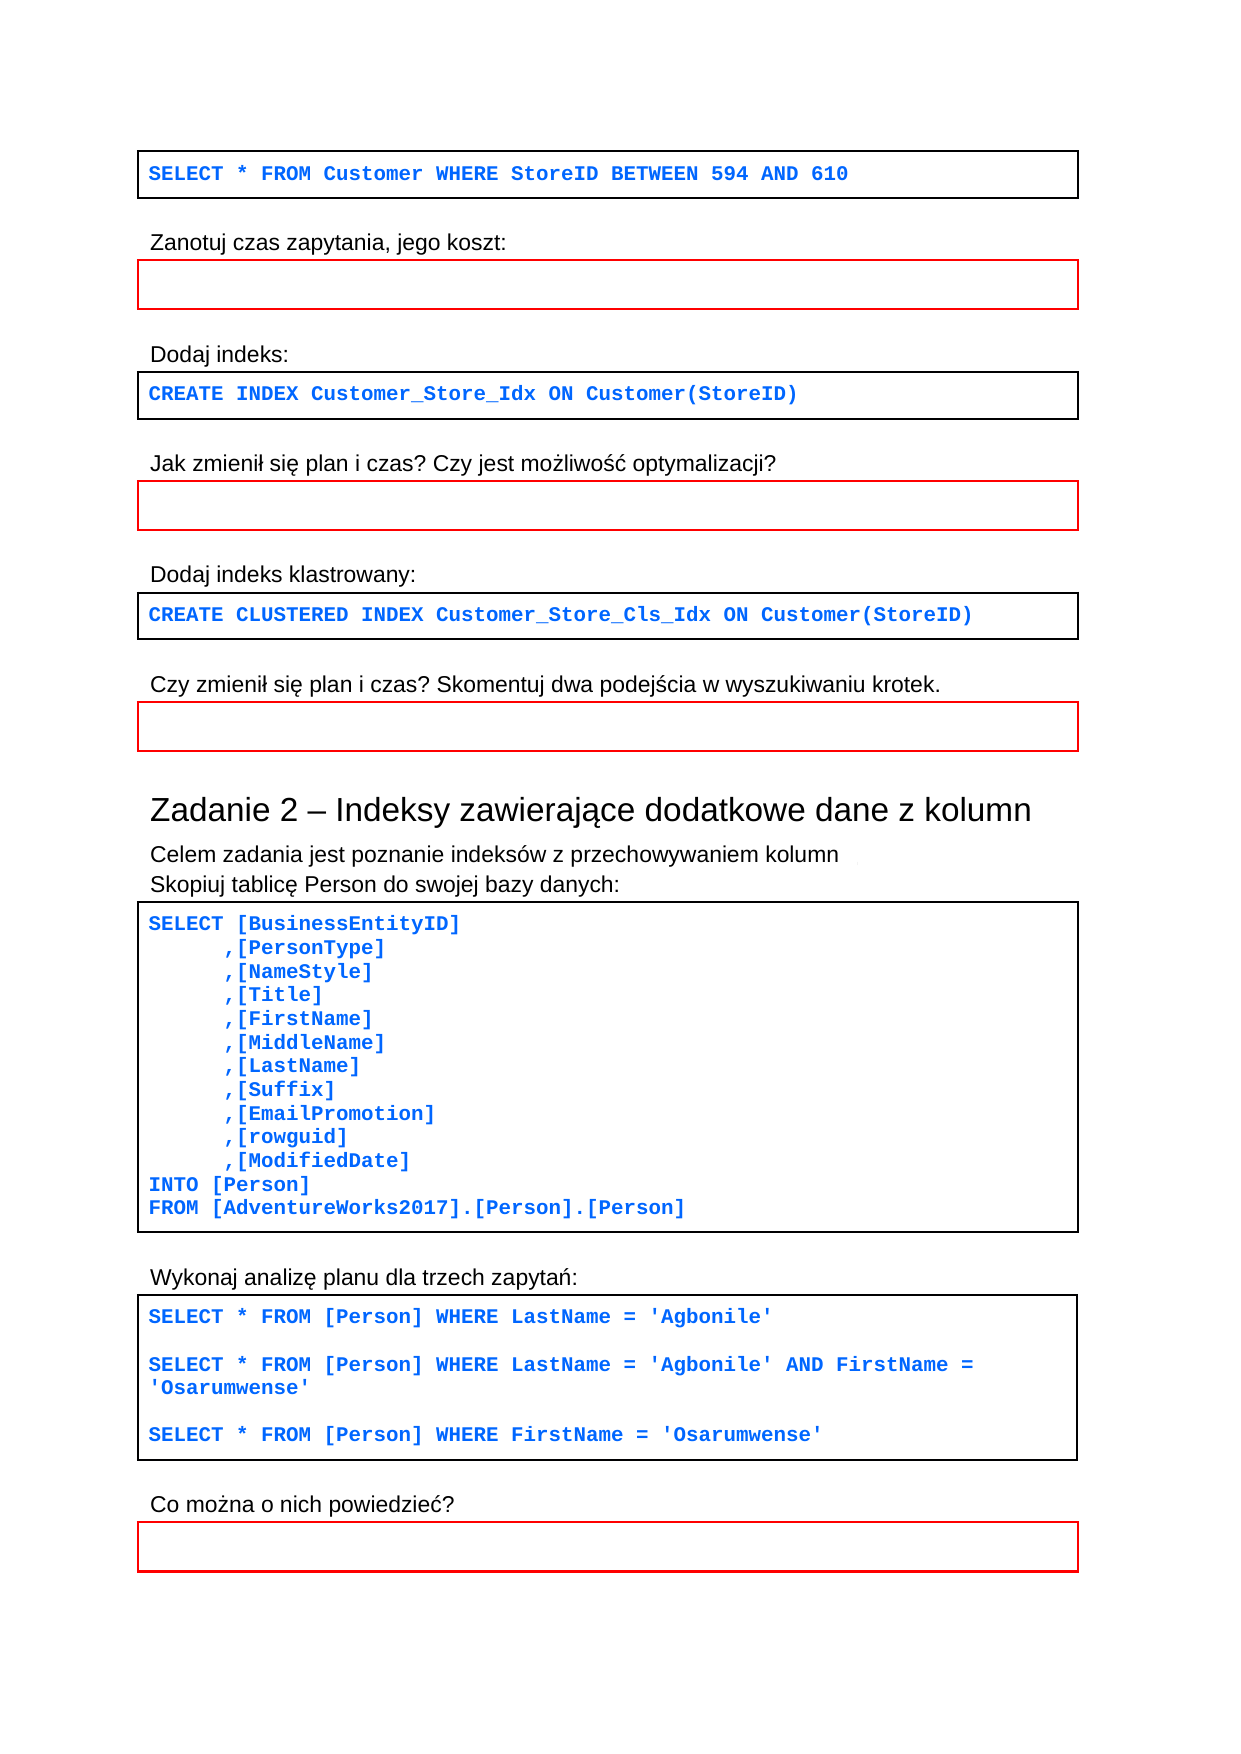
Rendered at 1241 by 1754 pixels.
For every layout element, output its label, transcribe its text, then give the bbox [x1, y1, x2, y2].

table_header CREATE INDEX Customer_Store_Idx ON Customer(StoreID) [139, 373, 1077, 417]
text Celem zadania jest poznanie indeksów z przechowywaniem kolumn [150, 841, 1090, 867]
text Dodaj indeks: [150, 341, 1090, 367]
table_header [139, 703, 1077, 750]
text Skopiuj tablicę Person do swojej bazy danych: [150, 871, 1090, 897]
table_header CREATE CLUSTERED INDEX Customer_Store_Cls_Idx ON Customer(StoreID) [139, 594, 1077, 638]
table_header [139, 482, 1077, 529]
table_header SELECT [BusinessEntityID] ,[PersonType] ,[NameStyle] ,[Title] ,[FirstName] ,[MiddleName] ,[LastName] ,[Suffix] ,[EmailPromotion] ,[rowguid] ,[ModifiedDate] INTO [Person] FROM [AdventureWorks2017].[Person].[Person] [139, 903, 1077, 1231]
subtitle Zadanie 2 – Indeksy zawierające dodatkowe dane z kolumn [150, 789, 1090, 828]
table_header SELECT * FROM Customer WHERE StoreID BETWEEN 594 AND 610 [139, 152, 1077, 197]
table_header [139, 261, 1077, 308]
text Jak zmienił się plan i czas? Czy jest możliwość optymalizacji? [150, 450, 1090, 476]
table_header [139, 1523, 1077, 1570]
table_header SELECT * FROM [Person] WHERE LastName = 'Agbonile' SELECT * FROM [Person] WHERE LastName = 'Agbonile' AND FirstName = 'Osarumwense' SELECT * FROM [Person] WHERE FirstName = 'Osarumwense' [139, 1296, 1076, 1458]
text Co można o nich powiedzieć? [150, 1491, 1090, 1517]
text Wykonaj analizę planu dla trzech zapytań: [150, 1263, 1090, 1290]
text Dodaj indeks klastrowany: [150, 561, 1090, 588]
text Czy zmienił się plan i czas? Skomentuj dwa podejścia w wyszukiwaniu krotek. [150, 671, 1090, 697]
text Zanotuj czas zapytania, jego koszt: [150, 229, 1090, 255]
